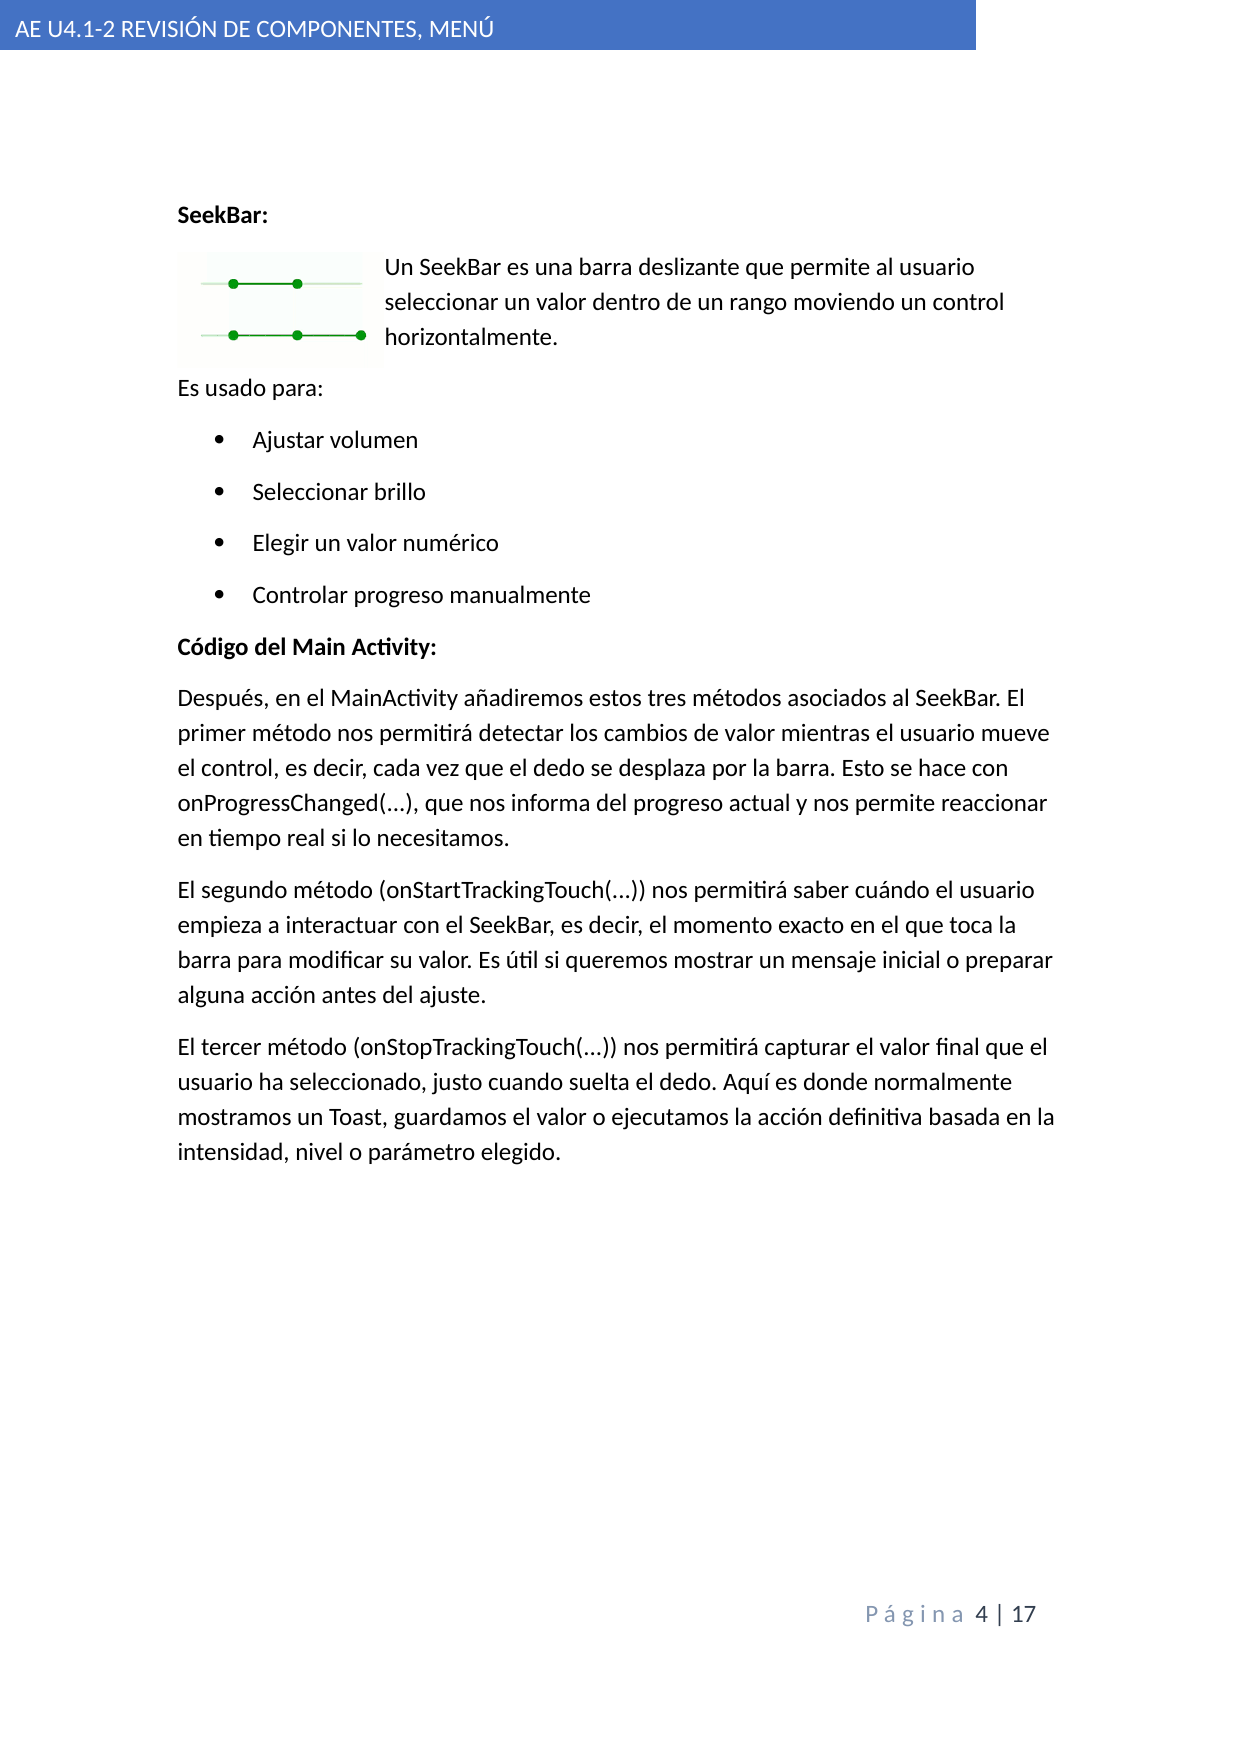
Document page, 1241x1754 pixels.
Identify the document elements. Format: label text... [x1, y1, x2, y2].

list Ajustar volumen [215, 424, 1063, 455]
text Después, en el MainActivity añadiremos estos tres métodos asociados al SeekBar. El primer método nos permitirá detectar los cambios de valor mientras el usuario mueve el control, es decir, cada vez que el dedo se desplaza por la barra. Esto se hace con onProgressChanged(...), que nos informa del progreso actual y nos permite reaccionar en tiempo real si lo necesitamos. [177, 683, 1063, 853]
list Controlar progreso manualmente [215, 579, 1063, 610]
text Código del Main Activity: [177, 631, 1063, 661]
text Un SeekBar es una barra deslizante que permite al usuario seleccionar un valor dentro de un rango moviendo un control horizontalmente. [177, 251, 1063, 351]
list Seleccionar brillo [215, 476, 1063, 506]
text SeekBar: [177, 199, 1063, 230]
text Es usado para: [177, 373, 1063, 403]
list Elegir un valor numérico [215, 528, 1063, 558]
text El tercer método (onStopTrackingTouch(...)) nos permitirá capturar el valor final que el usuario ha seleccionado, justo cuando suelta el dedo. Aquí es donde normalmente mostramos un Toast, guardamos el valor o ejecutamos la acción definitiva basada en la intensidad, nivel o parámetro elegido. [177, 1031, 1063, 1166]
text El segundo método (onStartTrackingTouch(...)) nos permitirá saber cuándo el usuario empieza a interactuar con el SeekBar, es decir, el momento exacto en el que toca la barra para modificar su valor. Es útil si queremos mostrar un mensaje inicial o preparar alguna acción antes del ajuste. [177, 874, 1063, 1010]
